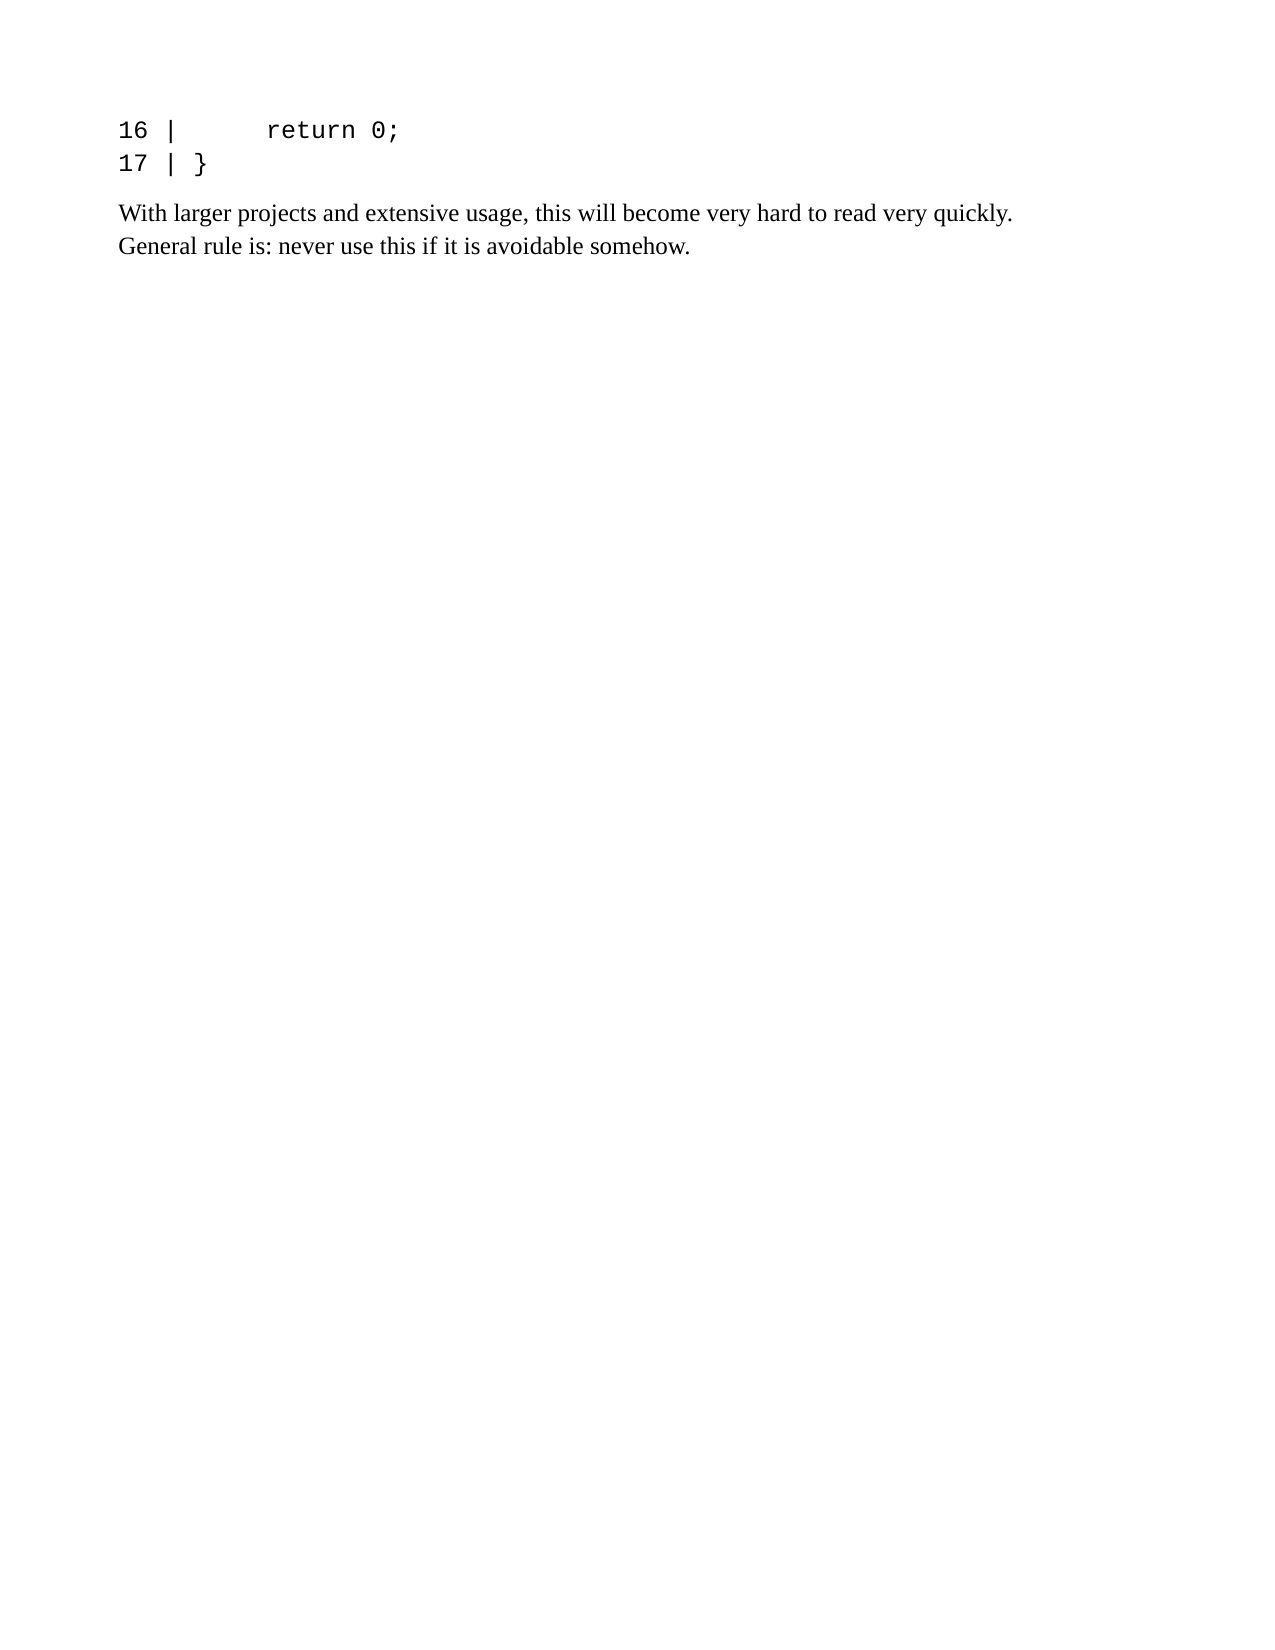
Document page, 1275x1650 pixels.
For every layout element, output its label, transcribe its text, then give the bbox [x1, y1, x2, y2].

text 16 | return 0; 17 | } [118, 118, 1157, 179]
text With larger projects and extensive usage, this will become very hard to read very quickly. General rule is: never use this if it is avoidable somehow. [118, 198, 1157, 259]
